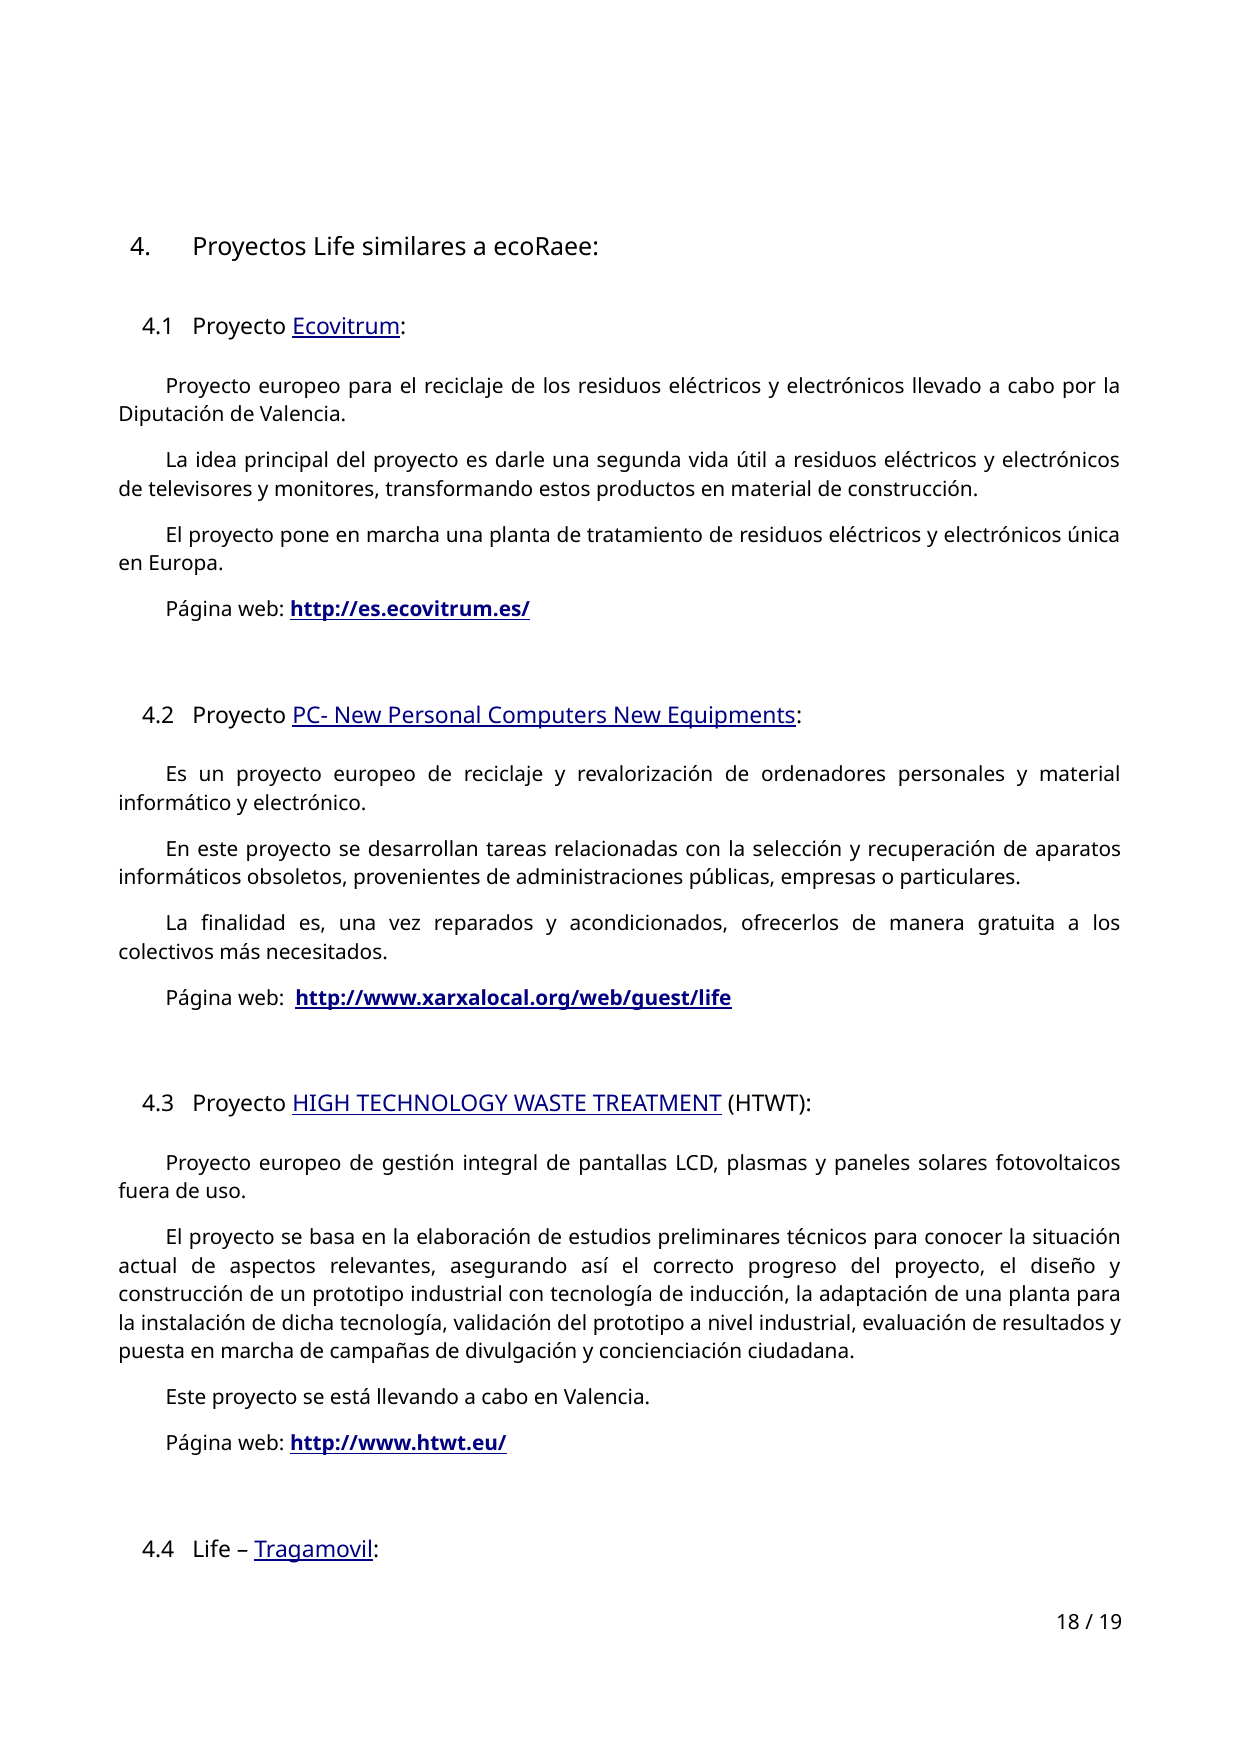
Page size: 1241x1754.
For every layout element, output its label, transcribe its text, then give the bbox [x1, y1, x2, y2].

text Este proyecto se está llevando a cabo en Valencia. [118, 1382, 1122, 1411]
text 4.3 Proyecto HIGH TECHNOLOGY WASTE TREATMENT (HTWT): [118, 1087, 1122, 1118]
text La idea principal del proyecto es darle una segunda vida útil a residuos eléctricos y electrónicos de televisores y monitores, transformando estos productos en material de construcción. [118, 445, 1122, 502]
text Es un proyecto europeo de reciclaje y revalorización de ordenadores personales y material informático y electrónico. [118, 759, 1122, 816]
text Proyecto europeo para el reciclaje de los residuos eléctricos y electrónicos llevado a cabo por la Diputación de Valencia. [118, 371, 1122, 428]
text Proyecto europeo de gestión integral de pantallas LCD, plasmas y paneles solares fotovoltaicos fuera de uso. [118, 1148, 1122, 1205]
text 4. Proyectos Life similares a ecoRaee: [118, 229, 1122, 263]
text 4.2 Proyecto PC- New Personal Computers New Equipments: [118, 699, 1122, 730]
text En este proyecto se desarrollan tareas relacionadas con la selección y recuperación de aparatos informáticos obsoletos, provenientes de administraciones públicas, empresas o particulares. [118, 834, 1122, 891]
text 4.1 Proyecto Ecovitrum: [118, 310, 1122, 341]
text El proyecto pone en marcha una planta de tratamiento de residuos eléctricos y electrónicos única en Europa. [118, 520, 1122, 577]
text 4.4 Life – Tragamovil: [118, 1533, 1122, 1564]
text La finalidad es, una vez reparados y acondicionados, ofrecerlos de manera gratuita a los colectivos más necesitados. [118, 908, 1122, 965]
text El proyecto se basa en la elaboración de estudios preliminares técnicos para conocer la situación actual de aspectos relevantes, asegurando así el correcto progreso del proyecto, el diseño y construcción de un prototipo industrial con tecnología de inducción, la adaptación de una planta para la instalación de dicha tecnología, validación del prototipo a nivel industrial, evaluación de resultados y puesta en marcha de campañas de divulgación y concienciación ciudadana. [118, 1222, 1122, 1365]
text Página web: http://www.xarxalocal.org/web/guest/life [118, 983, 1122, 1012]
text Página web: http://www.htwt.eu/ [118, 1428, 1122, 1457]
text Página web: http://es.ecovitrum.es/ [118, 594, 1122, 623]
